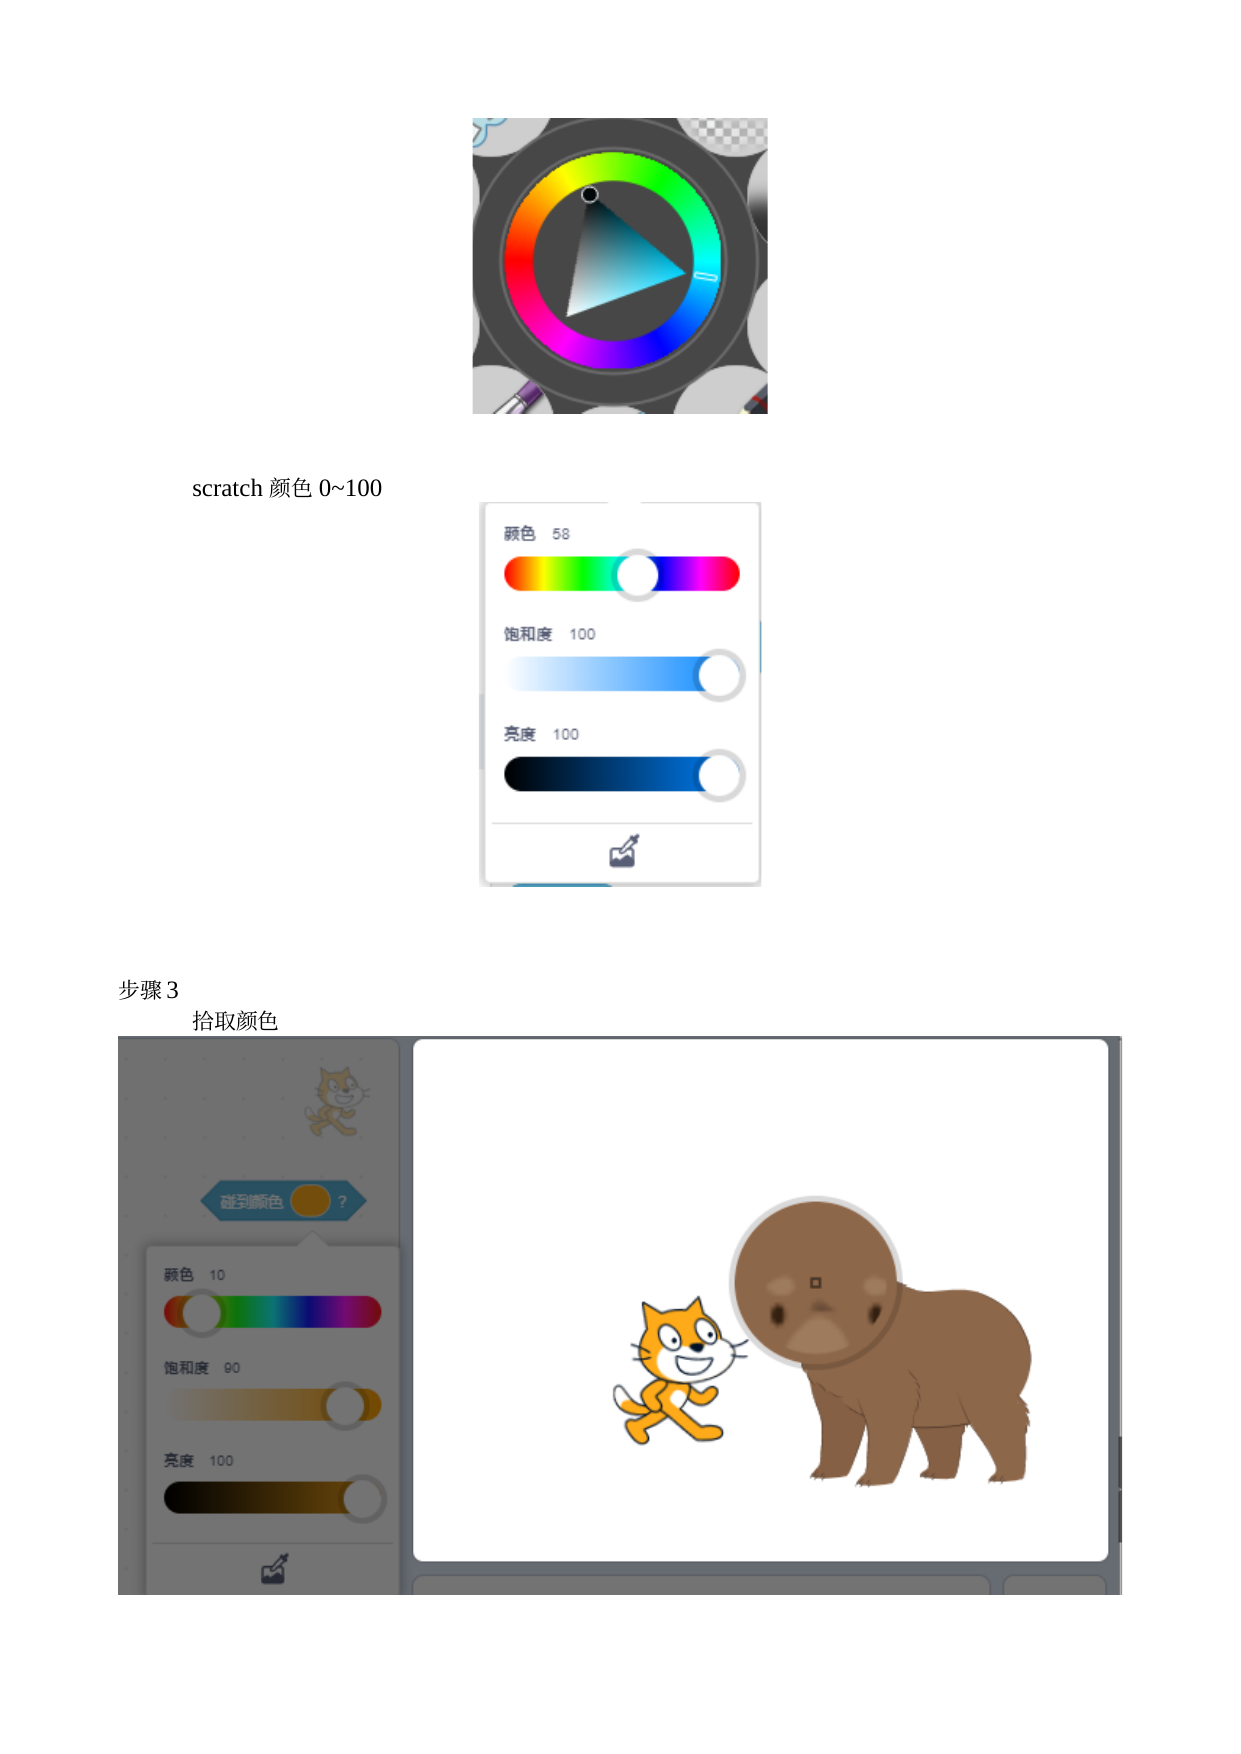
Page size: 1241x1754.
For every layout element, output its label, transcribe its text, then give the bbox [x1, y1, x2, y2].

picture [478, 502, 762, 887]
text 拾取颜色 [118, 1004, 1122, 1036]
picture [118, 1036, 1123, 1595]
text 步骤3 [118, 973, 1122, 1004]
text scratch 颜色 0~100 [118, 471, 1122, 502]
picture [472, 118, 768, 414]
